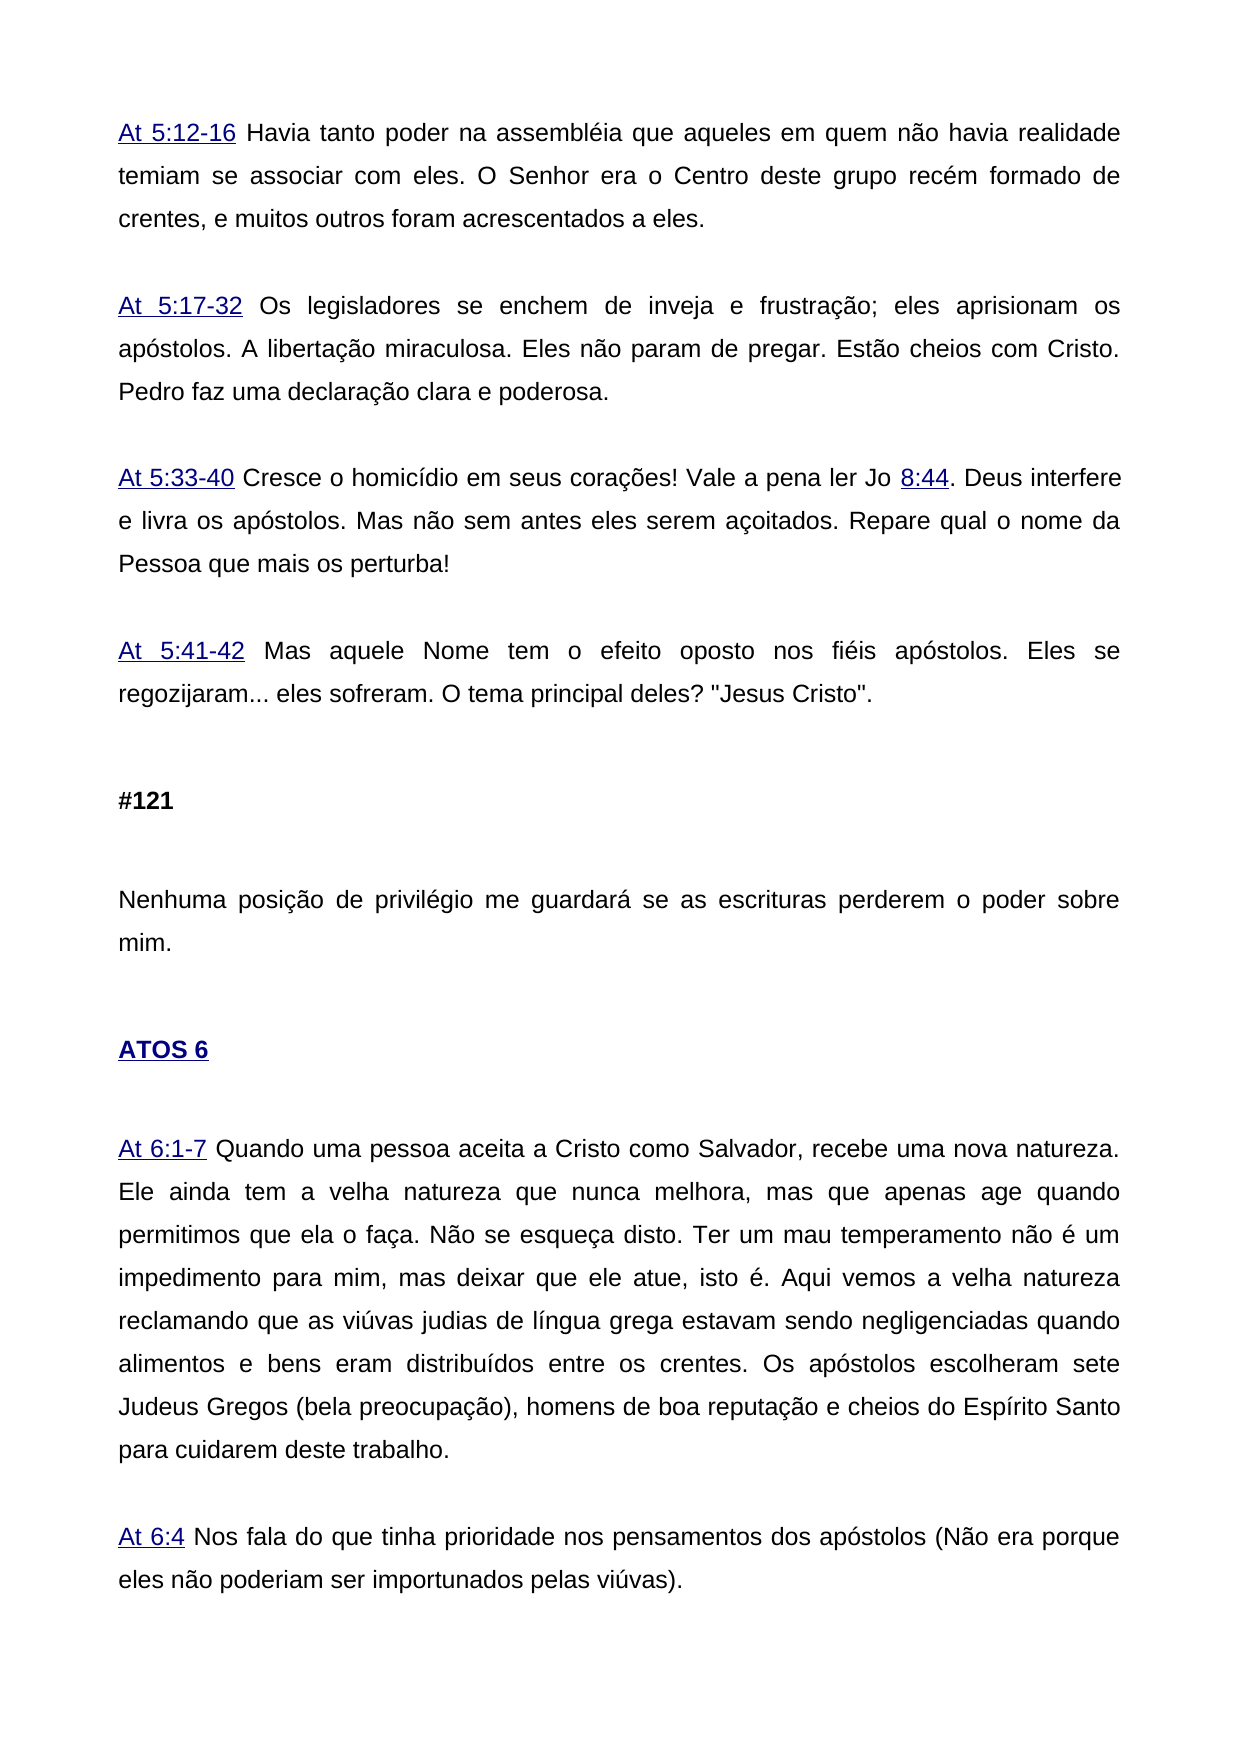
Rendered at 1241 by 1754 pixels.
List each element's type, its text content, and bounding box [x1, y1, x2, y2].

subtitle #121 [118, 786, 1122, 814]
text At 5:41-42 Mas aquele Nome tem o efeito oposto nos fiéis apóstolos. Eles se regozijaram... eles sofreram. O tema principal deles? "Jesus Cristo". [118, 636, 1122, 707]
subtitle ATOS 6 [118, 1035, 1122, 1063]
text Nenhuma posição de privilégio me guardará se as escrituras perderem o poder sobre mim. [118, 884, 1122, 956]
text At 6:4 Nos fala do que tinha prioridade nos pensamentos dos apóstolos (Não era porque eles não poderiam ser importunados pelas viúvas). [118, 1522, 1122, 1593]
text At 5:33-40 Cresce o homicídio em seus corações! Vale a pena ler Jo 8:44. Deus interfere e livra os apóstolos. Mas não sem antes eles serem açoitados. Repare qual o nome da Pessoa que mais os perturba! [118, 463, 1122, 578]
text At 5:12-16 Havia tanto poder na assembléia que aqueles em quem não havia realidade temiam se associar com eles. O Senhor era o Centro deste grupo recém formado de crentes, e muitos outros foram acrescentados a eles. [118, 118, 1122, 233]
text At 6:1-7 Quando uma pessoa aceita a Cristo como Salvador, recebe uma nova natureza. Ele ainda tem a velha natureza que nunca melhora, mas que apenas age quando permitimos que ela o faça. Não se esqueça disto. Ter um mau temperamento não é um impedimento para mim, mas deixar que ele atue, isto é. Aqui vemos a velha natureza reclamando que as viúvas judias de língua grega estavam sendo negligenciadas quando alimentos e bens eram distribuídos entre os crentes. Os apóstolos escolheram sete Judeus Gregos (bela preocupação), homens de boa reputação e cheios do Espírito Santo para cuidarem deste trabalho. [118, 1133, 1122, 1464]
text At 5:17-32 Os legisladores se enchem de inveja e frustração; eles aprisionam os apóstolos. A libertação miraculosa. Eles não param de pregar. Estão cheios com Cristo. Pedro faz uma declaração clara e poderosa. [118, 291, 1122, 406]
